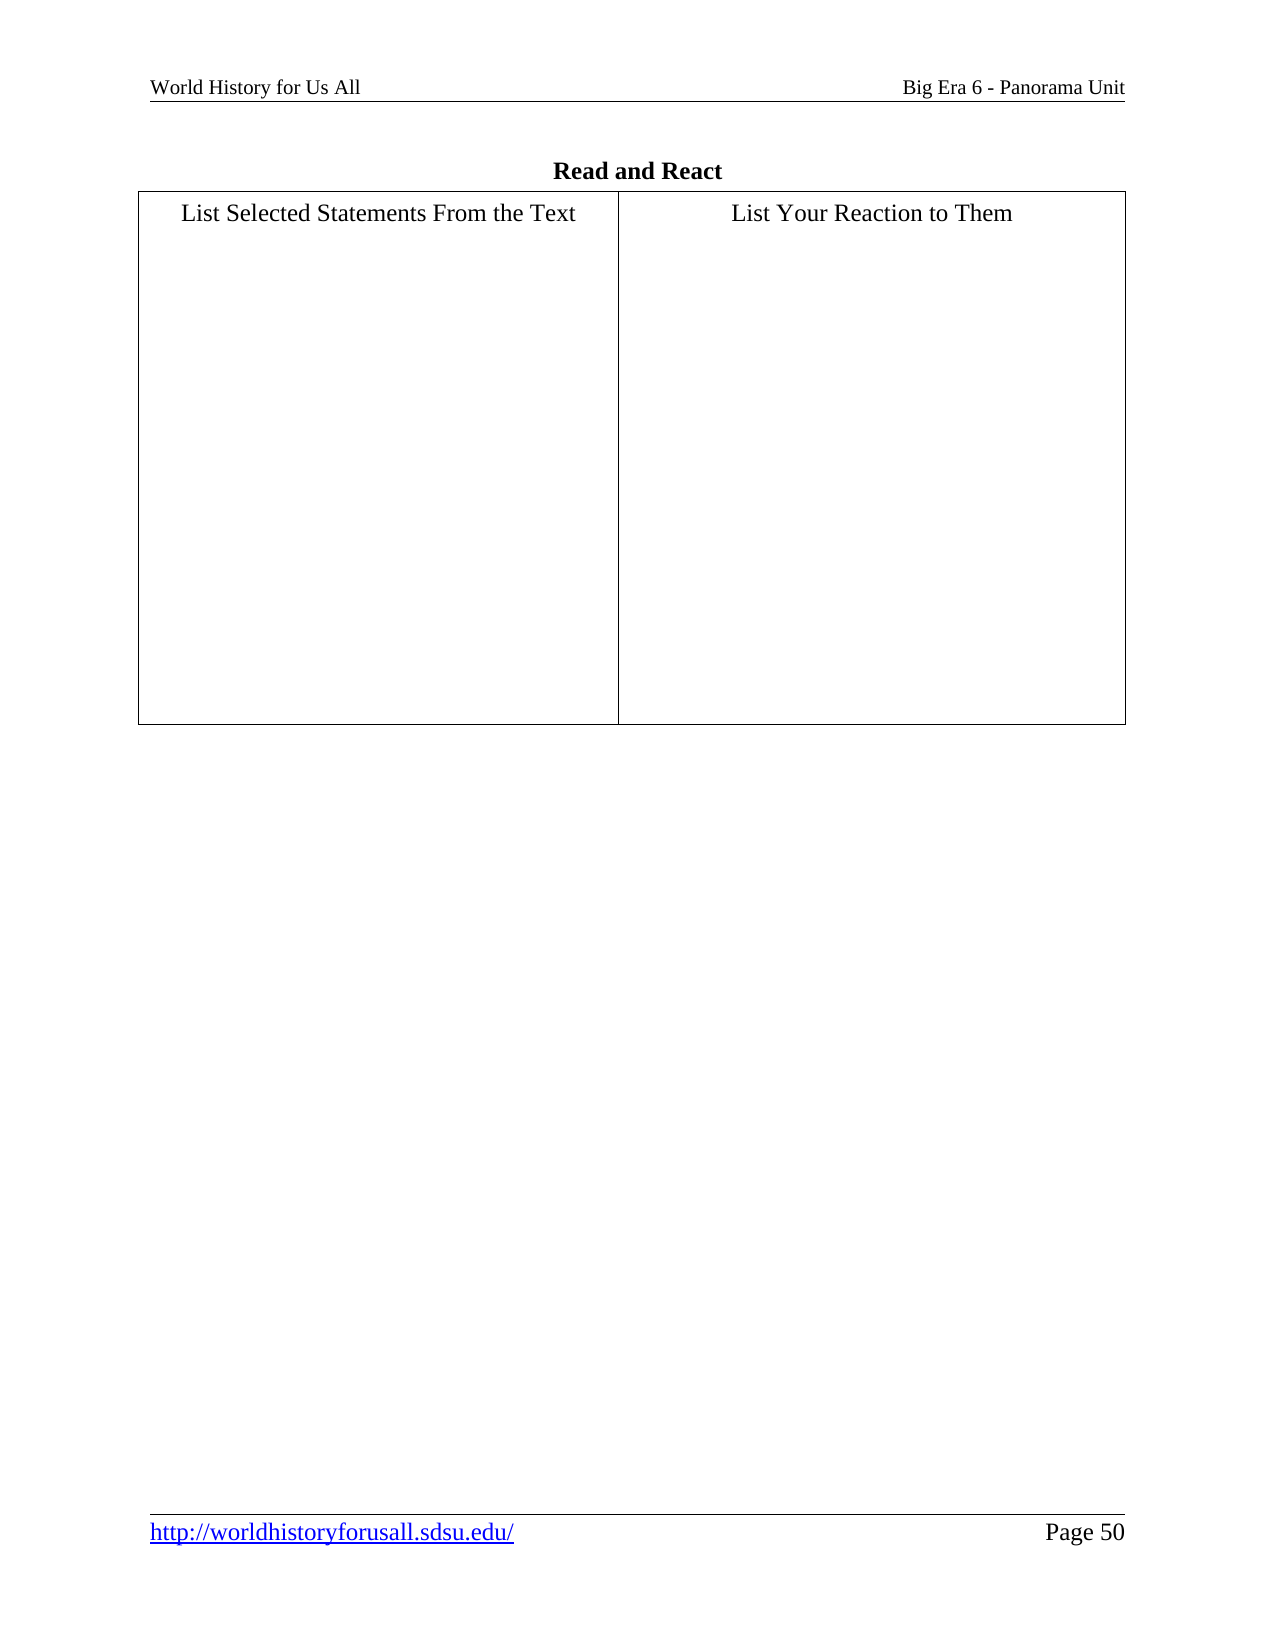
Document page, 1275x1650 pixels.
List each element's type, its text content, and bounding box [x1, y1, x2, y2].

text Read and React [150, 156, 1125, 185]
table_header List Your Reaction to Them [619, 192, 1125, 724]
table_header List Selected Statements From the Text [139, 192, 618, 724]
